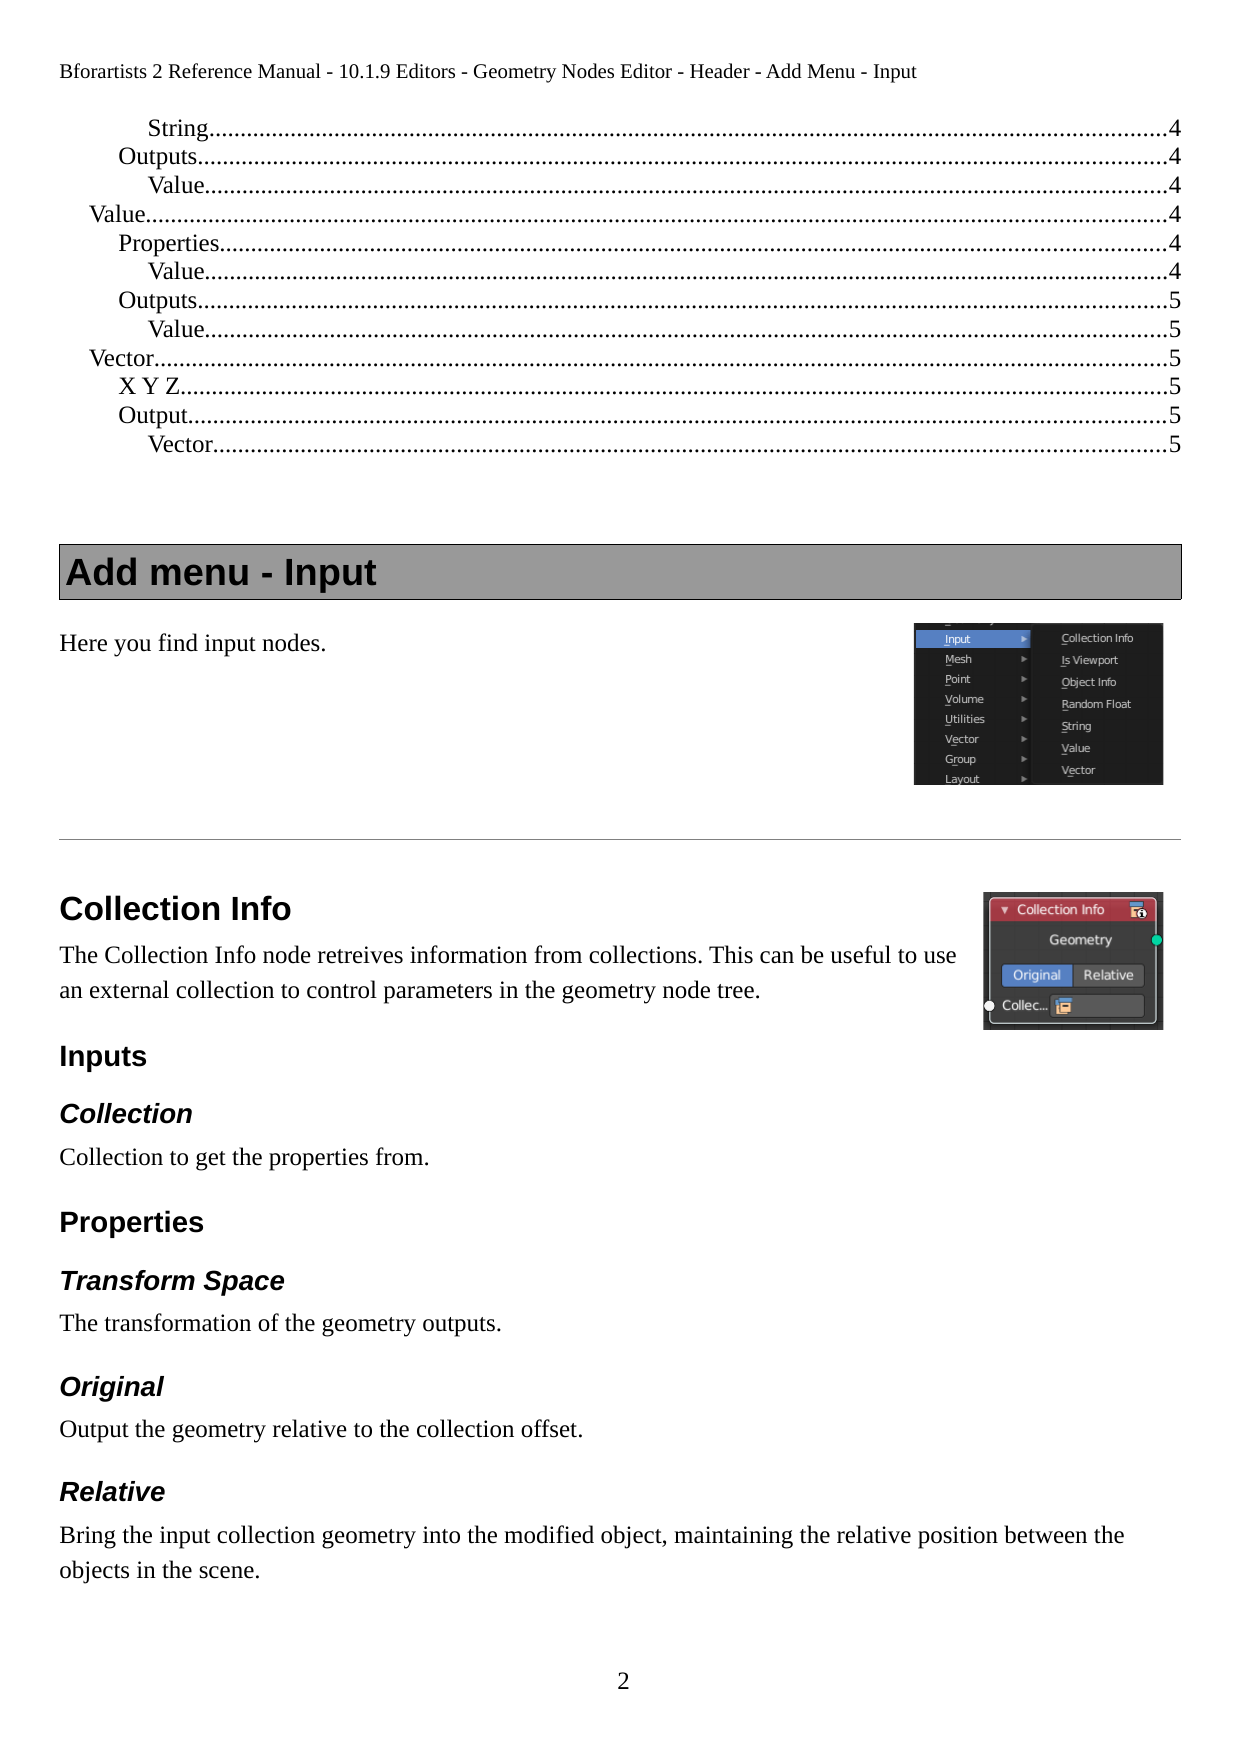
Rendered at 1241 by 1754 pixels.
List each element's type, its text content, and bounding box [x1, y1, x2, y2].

text String 4 [147, 113, 1181, 141]
text Vector 5 [88, 343, 1181, 371]
text X Y Z 5 [118, 371, 1181, 400]
text The Collection Info node retreives information from collections. This can be useful to use an external collection to control parameters in the geometry node tree. [59, 940, 983, 1003]
text Outputs 4 [118, 141, 1181, 170]
table_header Add menu - Input [60, 545, 1181, 599]
text Outputs 5 [118, 285, 1181, 314]
text Value 5 [147, 314, 1181, 343]
subtitle Original [59, 1370, 1181, 1402]
text The transformation of the geometry outputs. [59, 1308, 1181, 1337]
text Output 5 [118, 400, 1181, 429]
text Properties 4 [118, 228, 1181, 256]
text Value 4 [88, 199, 1181, 228]
subtitle Properties [59, 1205, 1181, 1239]
subtitle Relative [59, 1476, 1181, 1508]
subtitle Transform Space [59, 1264, 1181, 1296]
subtitle Collection Info [59, 889, 1181, 928]
text Vector 5 [147, 429, 1181, 458]
text Bring the input collection geometry into the modified object, maintaining the relative position between the objects in the scene. [59, 1520, 1181, 1583]
text Output the geometry relative to the collection offset. [59, 1414, 1181, 1443]
picture [913, 623, 1164, 785]
subtitle Collection [59, 1097, 1181, 1129]
text Collection to get the properties from. [59, 1142, 1181, 1170]
picture [983, 892, 1164, 1030]
text Value 4 [147, 170, 1181, 199]
text Here you find input nodes. [59, 628, 913, 657]
text Value 4 [147, 256, 1181, 285]
subtitle Inputs [59, 1038, 1181, 1072]
